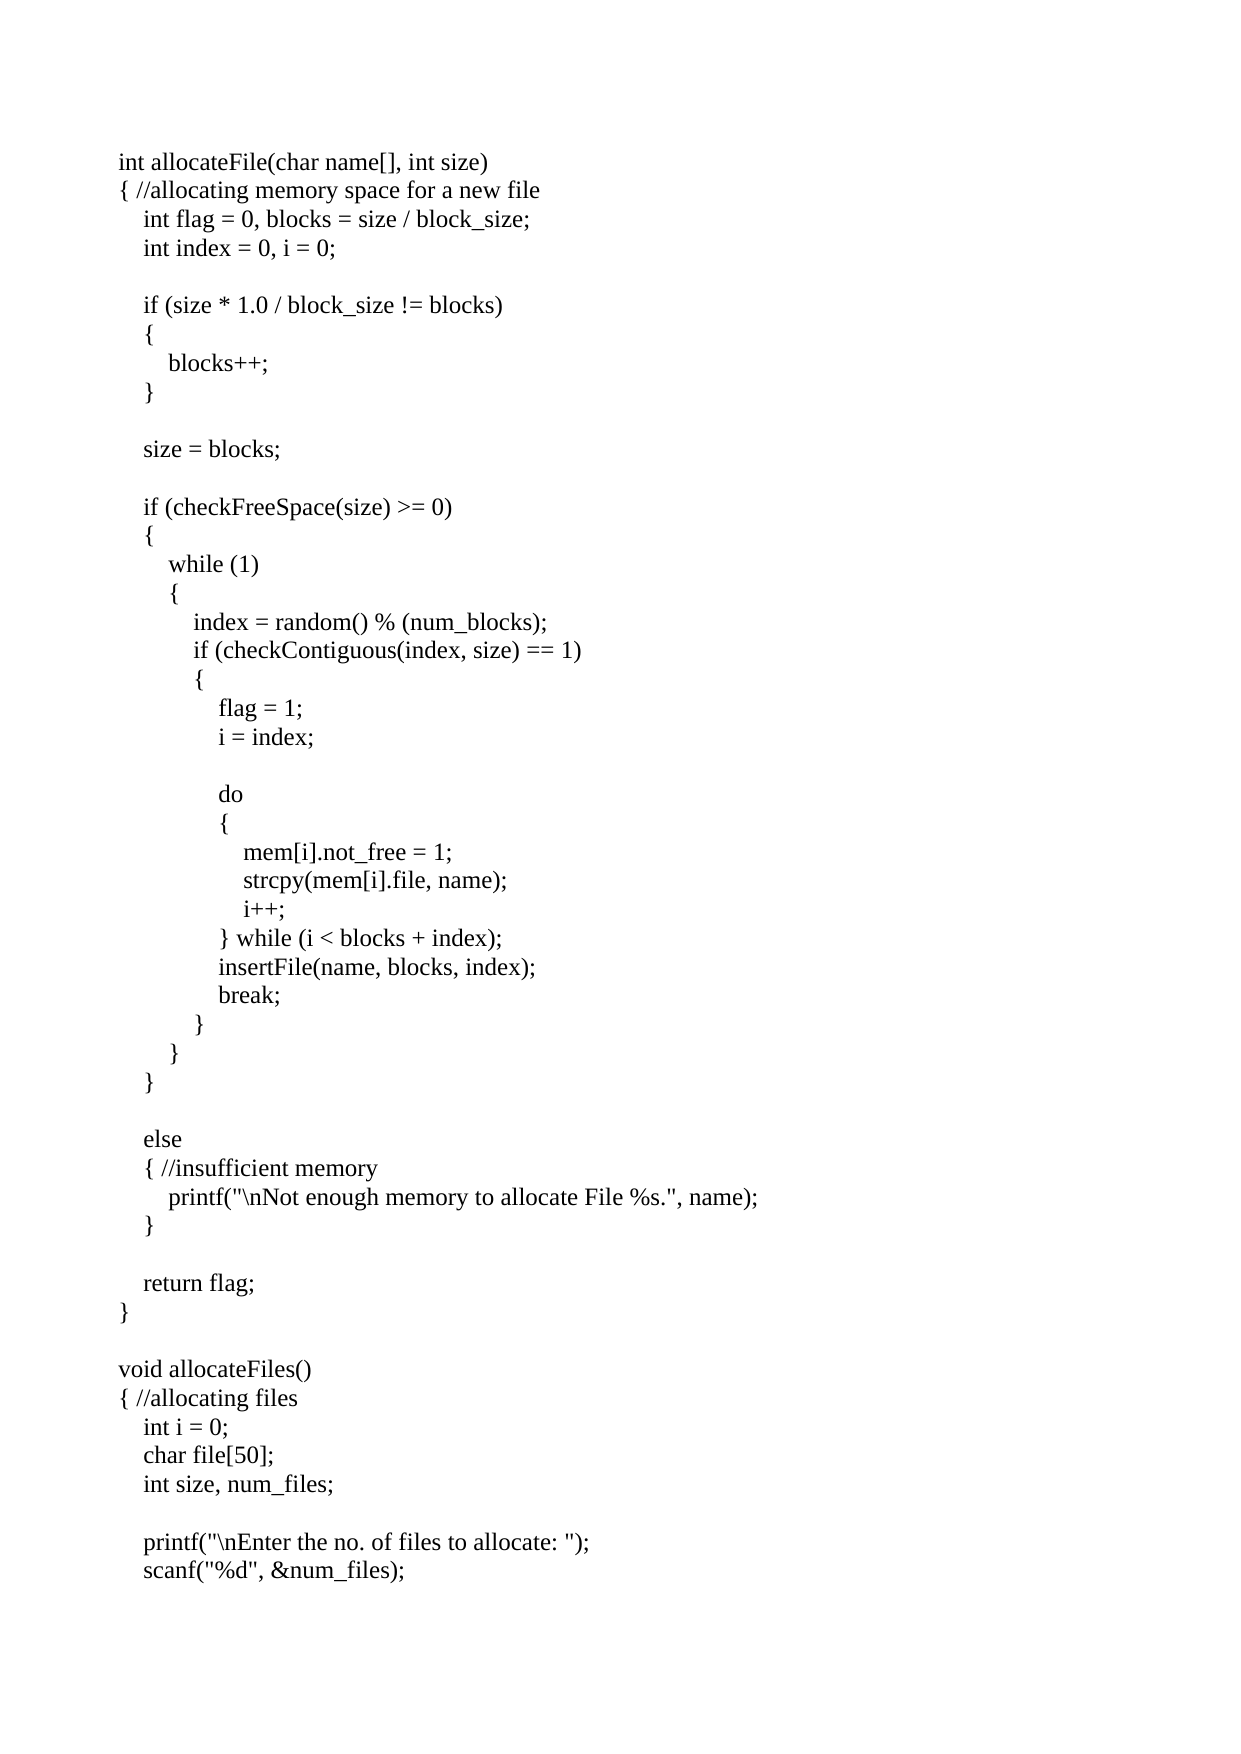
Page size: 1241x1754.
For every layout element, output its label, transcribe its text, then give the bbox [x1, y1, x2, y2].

text printf("\nNot enough memory to allocate File %s.", name); [118, 1182, 1122, 1211]
text index = random() % (num_blocks); [118, 607, 1122, 636]
text return flag; [118, 1268, 1122, 1297]
text int allocateFile(char name[], int size) [118, 147, 1122, 176]
text if (checkContiguous(index, size) == 1) [118, 636, 1122, 664]
text strcpy(mem[i].file, name); [118, 866, 1122, 894]
text mem[i].not_free = 1; [118, 837, 1122, 866]
text insertFile(name, blocks, index); [118, 952, 1122, 981]
text i = index; [118, 722, 1122, 751]
text break; [118, 981, 1122, 1009]
text int index = 0, i = 0; [118, 233, 1122, 262]
text } [118, 1211, 1122, 1239]
text { [118, 578, 1122, 607]
text } [118, 1038, 1122, 1067]
text if (checkFreeSpace(size) >= 0) [118, 492, 1122, 521]
text char file[50]; [118, 1441, 1122, 1469]
text { [118, 521, 1122, 549]
text int flag = 0, blocks = size / block_size; [118, 204, 1122, 233]
text i++; [118, 894, 1122, 923]
text } while (i < blocks + index); [118, 923, 1122, 952]
text printf("\nEnter the no. of files to allocate: "); [118, 1527, 1122, 1556]
text } [118, 1297, 1122, 1326]
text scanf("%d", &num_files); [118, 1556, 1122, 1584]
text int i = 0; [118, 1412, 1122, 1441]
text } [118, 1009, 1122, 1038]
text if (size * 1.0 / block_size != blocks) [118, 291, 1122, 319]
text while (1) [118, 549, 1122, 578]
text } [118, 1067, 1122, 1096]
text do [118, 779, 1122, 808]
text { [118, 319, 1122, 348]
text flag = 1; [118, 693, 1122, 722]
text { [118, 808, 1122, 837]
text else [118, 1124, 1122, 1153]
text { //allocating memory space for a new file [118, 176, 1122, 204]
text int size, num_files; [118, 1469, 1122, 1498]
text void allocateFiles() [118, 1354, 1122, 1383]
text { //insufficient memory [118, 1153, 1122, 1182]
text blocks++; [118, 348, 1122, 377]
text { [118, 664, 1122, 693]
text { //allocating files [118, 1383, 1122, 1412]
text } [118, 377, 1122, 406]
text size = blocks; [118, 434, 1122, 463]
